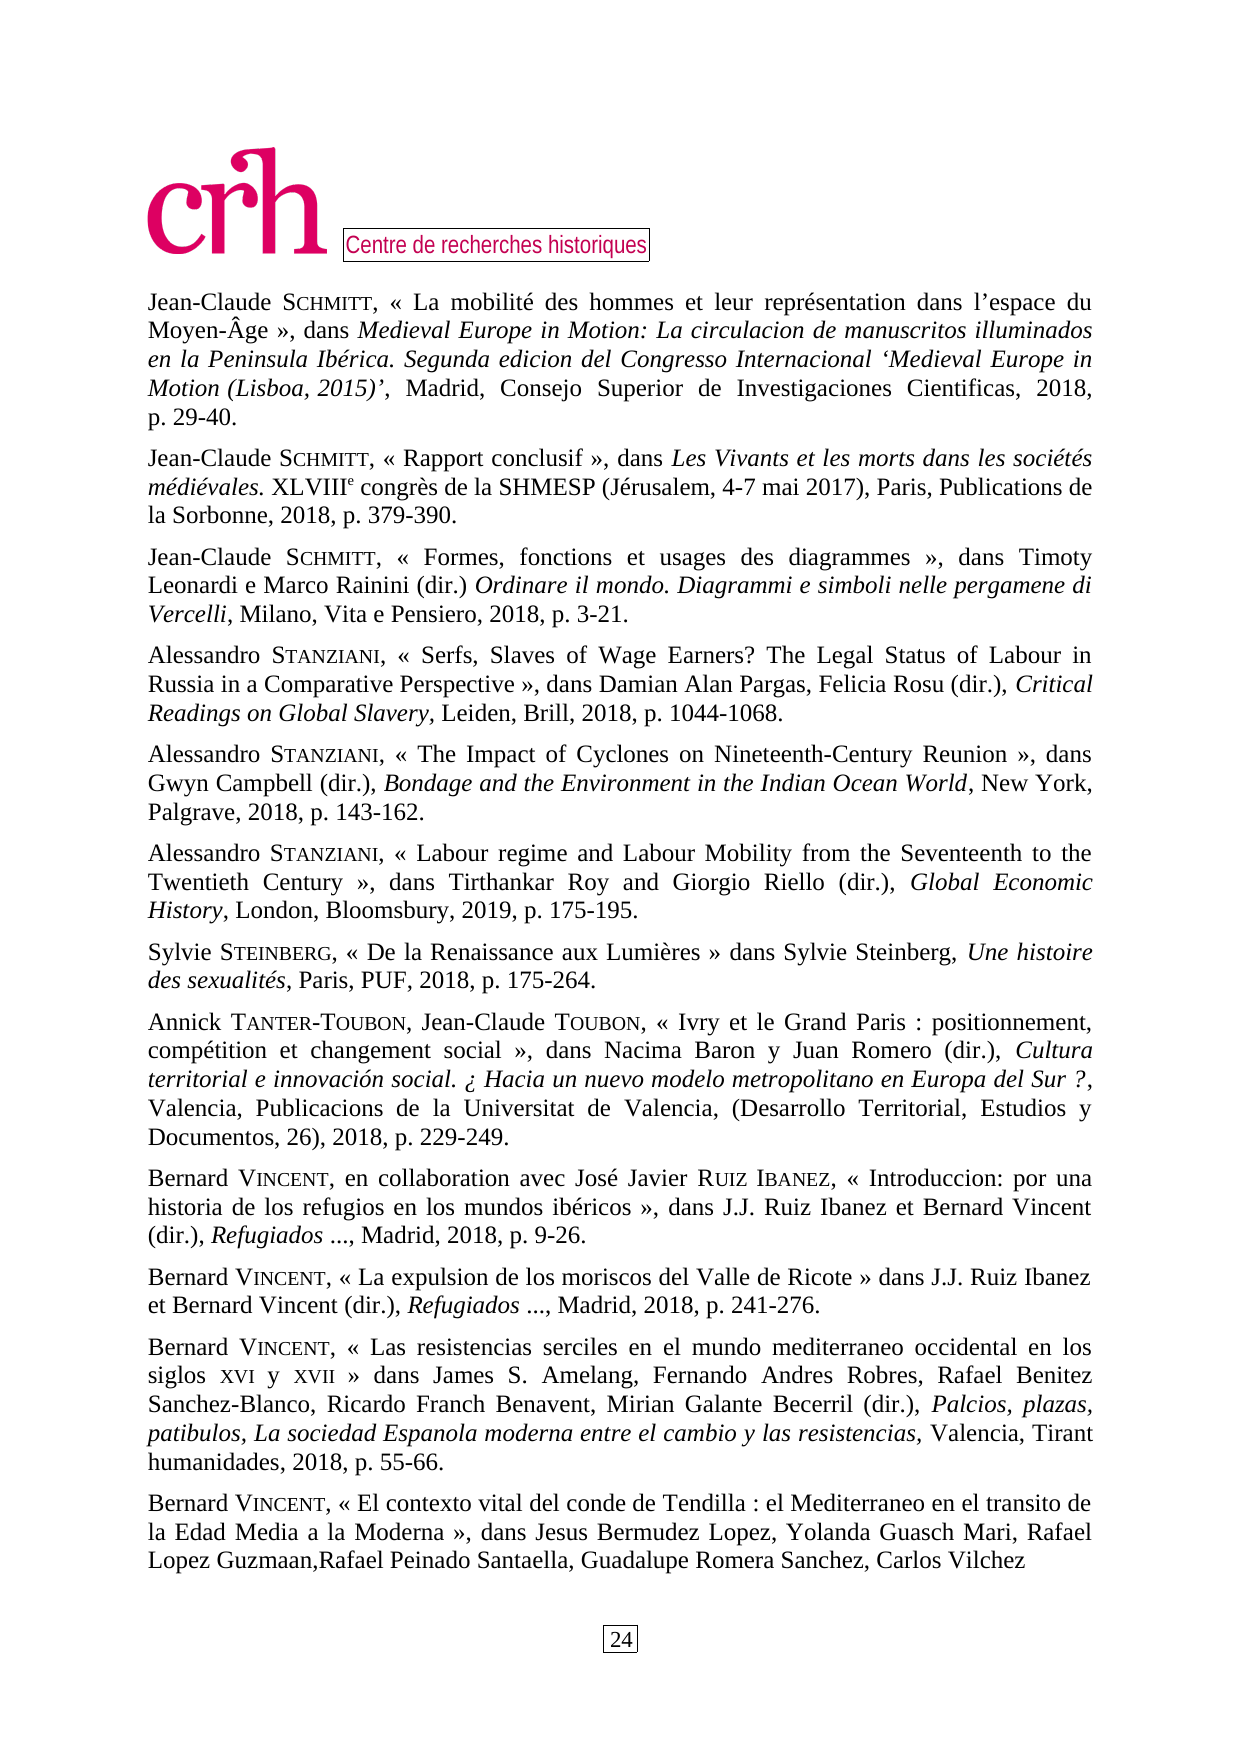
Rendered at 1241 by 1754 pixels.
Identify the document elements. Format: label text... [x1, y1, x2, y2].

text Alessandro STANZIANI, « The Impact of Cyclones on Nineteenth-Century Reunion », dans Gwyn Campbell (dir.), Bondage and the Environment in the Indian Ocean World, New York, Palgrave, 2018, p. 143-162. [148, 739, 1093, 825]
text Bernard VINCENT, « Las resistencias serciles en el mundo mediterraneo occidental en los siglos XVI y XVII » dans James S. Amelang, Fernando Andres Robres, Rafael Benitez Sanchez-Blanco, Ricardo Franch Benavent, Mirian Galante Becerril (dir.), Palcios, plazas, patibulos, La sociedad Espanola moderna entre el cambio y las resistencias, Valencia, Tirant humanidades, 2018, p. 55-66. [148, 1332, 1093, 1475]
picture [147, 147, 327, 254]
text Jean-Claude SCHMITT, « Formes, fonctions et usages des diagrammes », dans Timoty Leonardi e Marco Rainini (dir.) Ordinare il mondo. Diagrammi e simboli nelle pergamene di Vercelli, Milano, Vita e Pensiero, 2018, p. 3-21. [148, 542, 1093, 628]
text Bernard VINCENT, « El contexto vital del conde de Tendilla : el Mediterraneo en el transito de la Edad Media a la Moderna », dans Jesus Bermudez Lopez, Yolanda Guasch Mari, Rafael Lopez Guzmaan,Rafael Peinado Santaella, Guadalupe Romera Sanchez, Carlos Vilchez [148, 1488, 1093, 1574]
text Jean-Claude SCHMITT, « Rapport conclusif », dans Les Vivants et les morts dans les sociétés médiévales. XLVIIIe congrès de la SHMESP (Jérusalem, 4-7 mai 2017), Paris, Publications de la Sorbonne, 2018, p. 379-390. [148, 443, 1093, 529]
text Annick TANTER-TOUBON, Jean-Claude TOUBON, « Ivry et le Grand Paris : positionnement, compétition et changement social », dans Nacima Baron y Juan Romero (dir.), Cultura territorial e innovación social. ¿ Hacia un nuevo modelo metropolitano en Europa del Sur ?, Valencia, Publicacions de la Universitat de Valencia, (Desarrollo Territorial, Estudios y Documentos, 26), 2018, p. 229-249. [148, 1007, 1093, 1150]
text Bernard VINCENT, « La expulsion de los moriscos del Valle de Ricote » dans J.J. Ruiz Ibanez et Bernard Vincent (dir.), Refugiados ..., Madrid, 2018, p. 241-276. [148, 1262, 1093, 1319]
text Jean-Claude SCHMITT, « La mobilité des hommes et leur représentation dans l’espace du Moyen-Âge », dans Medieval Europe in Motion: La circulacion de manuscritos illuminados en la Peninsula Ibérica. Segunda edicion del Congresso Internacional ‘Medieval Europe in Motion (Lisboa, 2015)’, Madrid, Consejo Superior de Investigaciones Cientificas, 2018, p. 29-40. [148, 287, 1093, 430]
text Bernard VINCENT, en collaboration avec José Javier RUIZ IBANEZ, « Introduccion: por una historia de los refugios en los mundos ibéricos », dans J.J. Ruiz Ibanez et Bernard Vincent (dir.), Refugiados ..., Madrid, 2018, p. 9-26. [148, 1163, 1093, 1249]
text Alessandro STANZIANI, « Serfs, Slaves of Wage Earners? The Legal Status of Labour in Russia in a Comparative Perspective », dans Damian Alan Pargas, Felicia Rosu (dir.), Critical Readings on Global Slavery, Leiden, Brill, 2018, p. 1044-1068. [148, 640, 1093, 727]
text Sylvie STEINBERG, « De la Renaissance aux Lumières » dans Sylvie Steinberg, Une histoire des sexualités, Paris, PUF, 2018, p. 175-264. [148, 937, 1093, 994]
text Alessandro STANZIANI, « Labour regime and Labour Mobility from the Seventeenth to the Twentieth Century », dans Tirthankar Roy and Giorgio Riello (dir.), Global Economic History, London, Bloomsbury, 2019, p. 175-195. [148, 838, 1093, 924]
